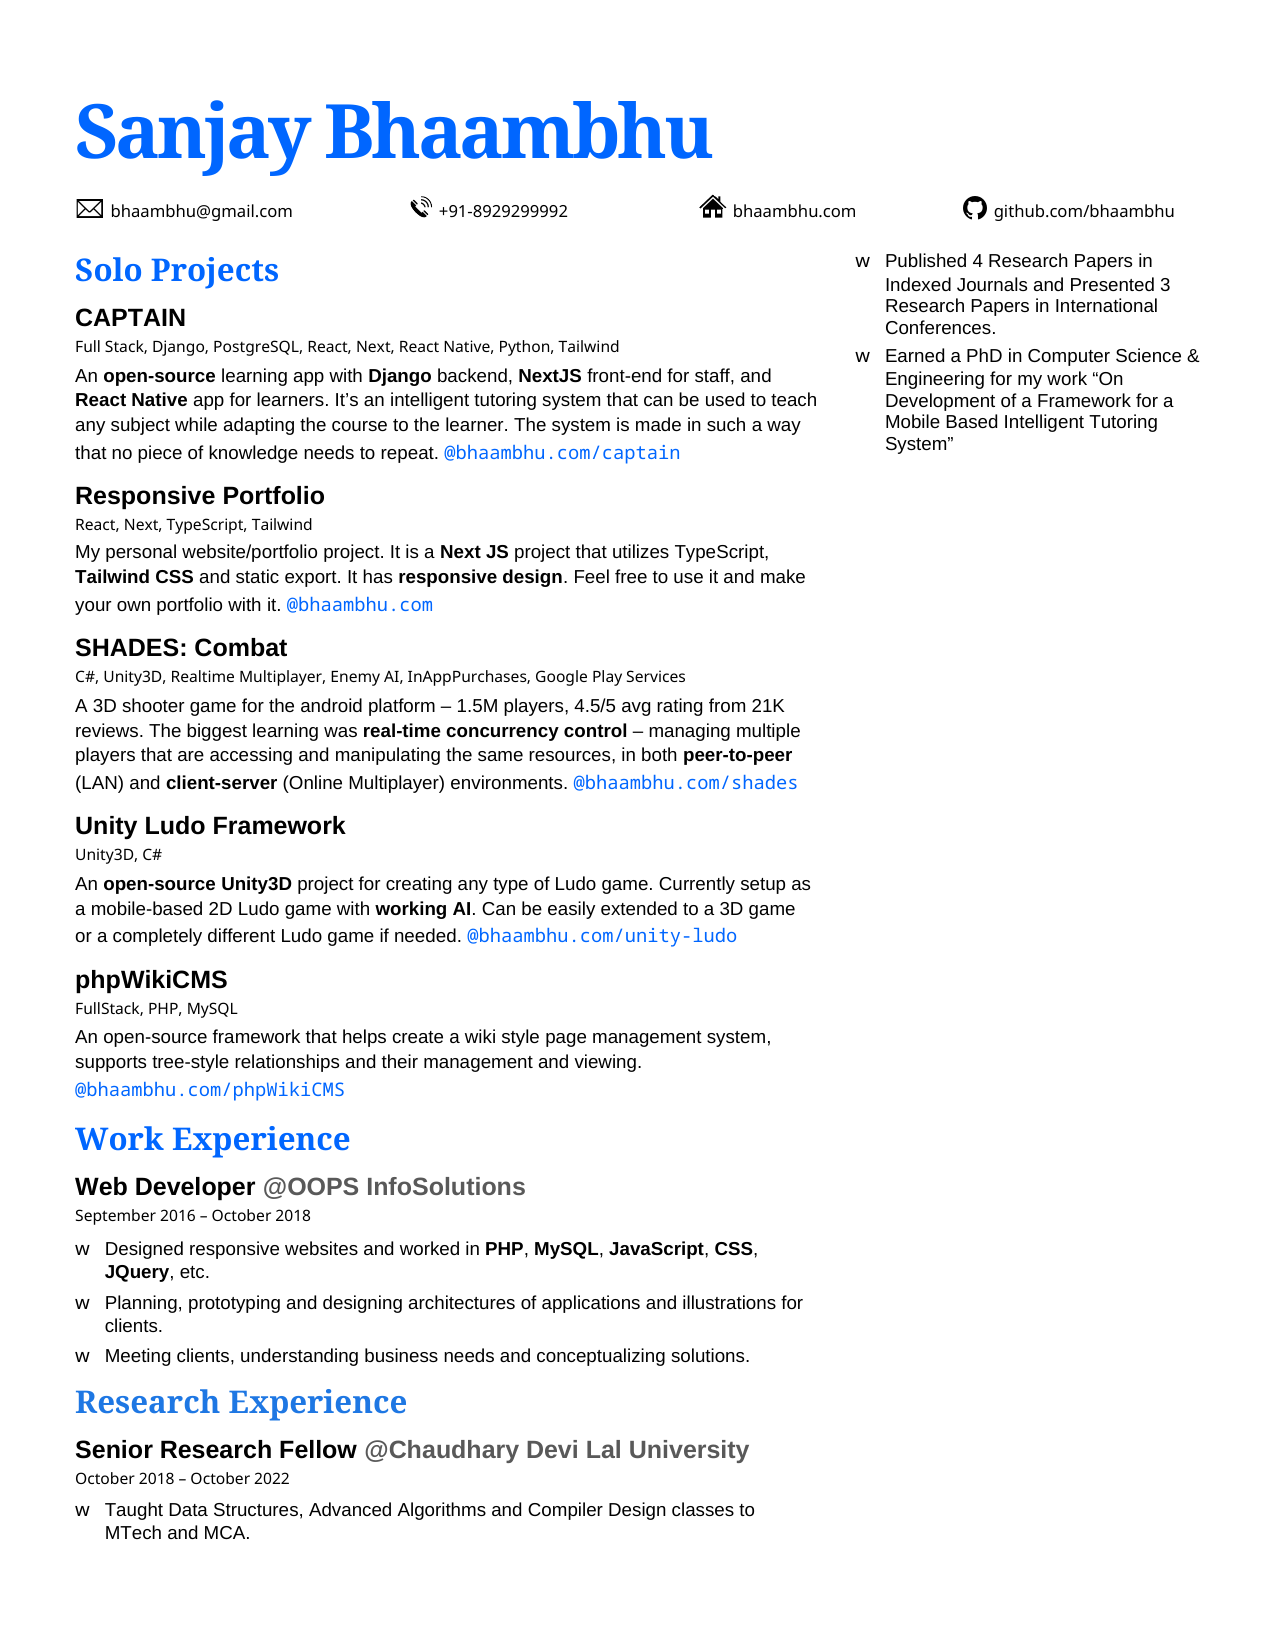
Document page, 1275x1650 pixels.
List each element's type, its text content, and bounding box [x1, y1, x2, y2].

subtitle Web Developer @OOPS InfoSolutions [75, 1172, 815, 1201]
subtitle September 2016 – October 2018 [75, 1205, 827, 1226]
picture [959, 192, 991, 224]
text An open-source learning app with Django backend, NextJS front-end for staff, and React Native app for learners. It’s an intelligent tutoring system that can be used to teach any subject while adapting the course to the learner. The system is made in such a way that no piece of knowledge needs to repeat. @bhaambhu.com/captain [75, 364, 821, 465]
list Taught Data Structures, Advanced Algorithms and Compiler Design classes to MTech and MCA. [75, 1497, 815, 1544]
subtitle Work Experience [75, 1117, 815, 1160]
text A 3D shooter game for the android platform – 1.5M players, 4.5/5 avg rating from 21K reviews. The biggest learning was real-time concurrency control – managing multiple players that are accessing and manipulating the same resources, in both peer-to-peer (LAN) and client-server (Online Multiplayer) environments. @bhaambhu.com/shades [75, 694, 835, 795]
list Planning, prototyping and designing architectures of applications and illustrations for clients. [75, 1289, 815, 1336]
table_header +91-8929299992 [428, 192, 721, 222]
subtitle phpWikiCMS [75, 964, 815, 993]
list Published 4 Research Papers in Indexed Journals and Presented 3 Research Papers in International Conferences. [855, 248, 1195, 338]
subtitle FullStack, PHP, MySQL [75, 997, 827, 1019]
table_header github.com/bhaambhu [992, 192, 1197, 222]
table_header bhaambhu.com [721, 192, 958, 222]
subtitle Senior Research Fellow @Chaudhary Devi Lal University [75, 1435, 815, 1463]
text An open-source framework that helps create a wiki style page management system, supports tree-style relationships and their management and viewing. @bhaambhu.com/phpWikiCMS [75, 1026, 835, 1102]
subtitle Research Experience [75, 1380, 815, 1422]
subtitle CAPTAIN [75, 303, 815, 332]
subtitle Full Stack, Django, PostgreSQL, React, Next, React Native, Python, Tailwind [75, 336, 827, 357]
title Sanjay Bhaambhu [75, 75, 1200, 179]
text An open-source Unity3D project for creating any type of Ludo game. Currently setup as a mobile-based 2D Ludo game with working AI. Can be easily extended to a 3D game or a completely different Ludo game if needed. @bhaambhu.com/unity-ludo [75, 873, 816, 948]
subtitle Unity Ludo Framework [75, 811, 815, 840]
text My personal website/portfolio project. It is a Next JS project that utilizes TypeScript, Tailwind CSS and static export. It has responsive design. Feel free to use it and make your own portfolio with it. @bhaambhu.com [75, 541, 810, 617]
subtitle Solo Projects [75, 248, 815, 290]
subtitle Responsive Portfolio [75, 481, 815, 510]
subtitle SHADES: Combat [75, 633, 815, 662]
list Meeting clients, understanding business needs and conceptualizing solutions. [75, 1342, 815, 1368]
list Earned a PhD in Computer Science & Engineering for my work “On Development of a Framework for a Mobile Based Intelligent Tutoring System” [855, 343, 1200, 454]
subtitle October 2018 – October 2022 [75, 1468, 827, 1489]
subtitle Unity3D, C# [75, 844, 827, 865]
list Designed responsive websites and worked in PHP, MySQL, JavaScript, CSS, JQuery, etc. [75, 1236, 815, 1283]
table_header bhaambhu@gmail.com [75, 192, 427, 222]
subtitle C#, Unity3D, Realtime Multiplayer, Enemy AI, InAppPurchases, Google Play Services [75, 666, 827, 687]
subtitle React, Next, TypeScript, Tailwind [75, 514, 827, 535]
